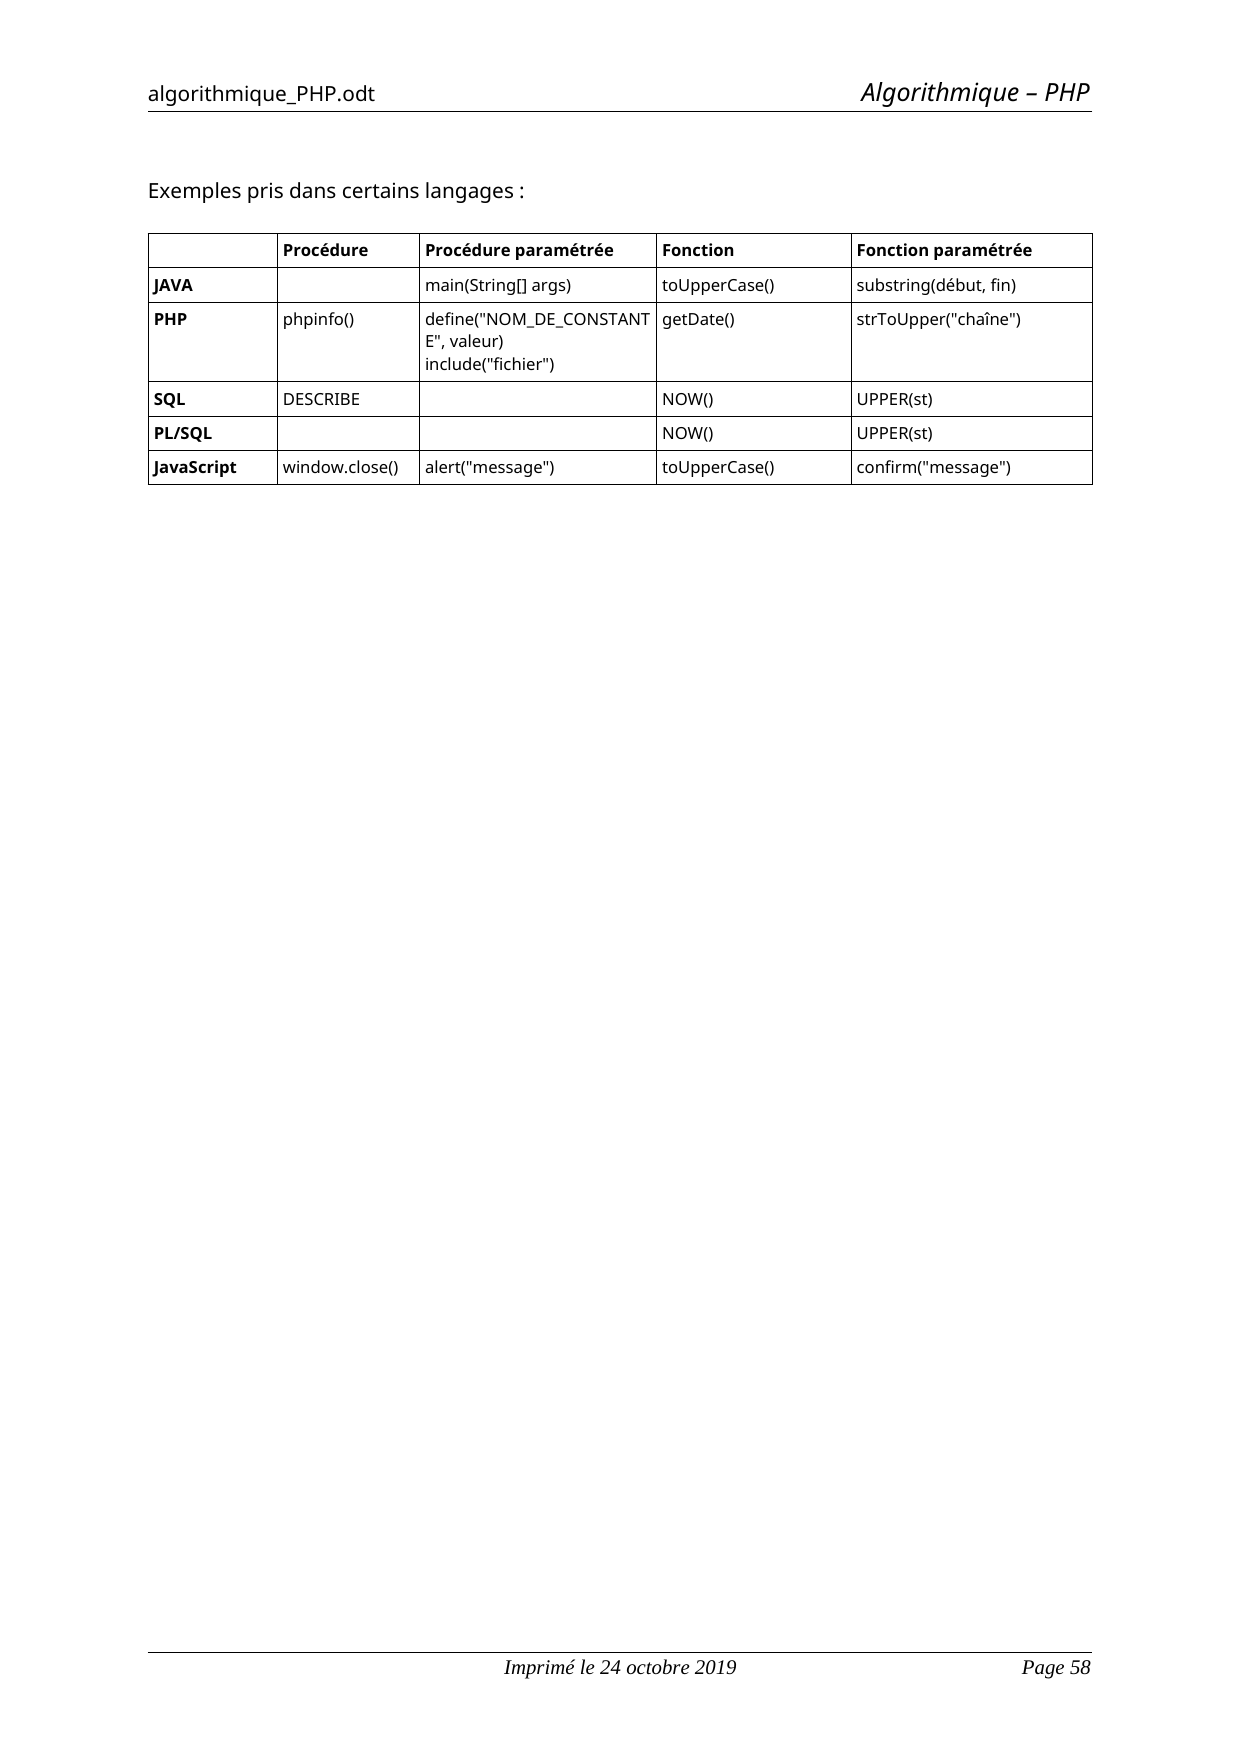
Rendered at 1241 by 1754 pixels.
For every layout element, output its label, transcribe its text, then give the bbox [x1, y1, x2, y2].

table_header Procédure paramétrée [420, 234, 656, 267]
table_cell phpinfo() [278, 303, 419, 381]
table_header Fonction paramétrée [852, 234, 1092, 267]
table_cell NOW() [657, 417, 851, 450]
table_cell JAVA [149, 268, 277, 302]
table_cell JavaScript [149, 451, 277, 484]
table_cell [420, 382, 656, 416]
text Exemples pris dans certains langages : [148, 176, 1092, 204]
table_cell [420, 417, 656, 450]
table_cell UPPER(st) [852, 382, 1092, 416]
table_cell [278, 417, 419, 450]
table_cell UPPER(st) [852, 417, 1092, 450]
table_cell toUpperCase() [657, 268, 851, 302]
table_cell PL/SQL [149, 417, 277, 450]
table_cell define("NOM_DE_CONSTANTE", valeur) include("fichier") [420, 303, 656, 381]
table_cell substring(début, fin) [852, 268, 1092, 302]
table_header [149, 234, 277, 267]
table_header Procédure [278, 234, 419, 267]
table_cell getDate() [657, 303, 851, 381]
table_cell SQL [149, 382, 277, 416]
table_cell NOW() [657, 382, 851, 416]
table_cell PHP [149, 303, 277, 381]
table_cell [278, 268, 419, 302]
table_cell main(String[] args) [420, 268, 656, 302]
table_cell toUpperCase() [657, 451, 851, 484]
table_cell strToUpper("chaîne") [852, 303, 1092, 381]
table_cell confirm("message") [852, 451, 1092, 484]
table_cell window.close() [278, 451, 419, 484]
table_cell alert("message") [420, 451, 656, 484]
table_cell DESCRIBE [278, 382, 419, 416]
table_header Fonction [657, 234, 851, 267]
